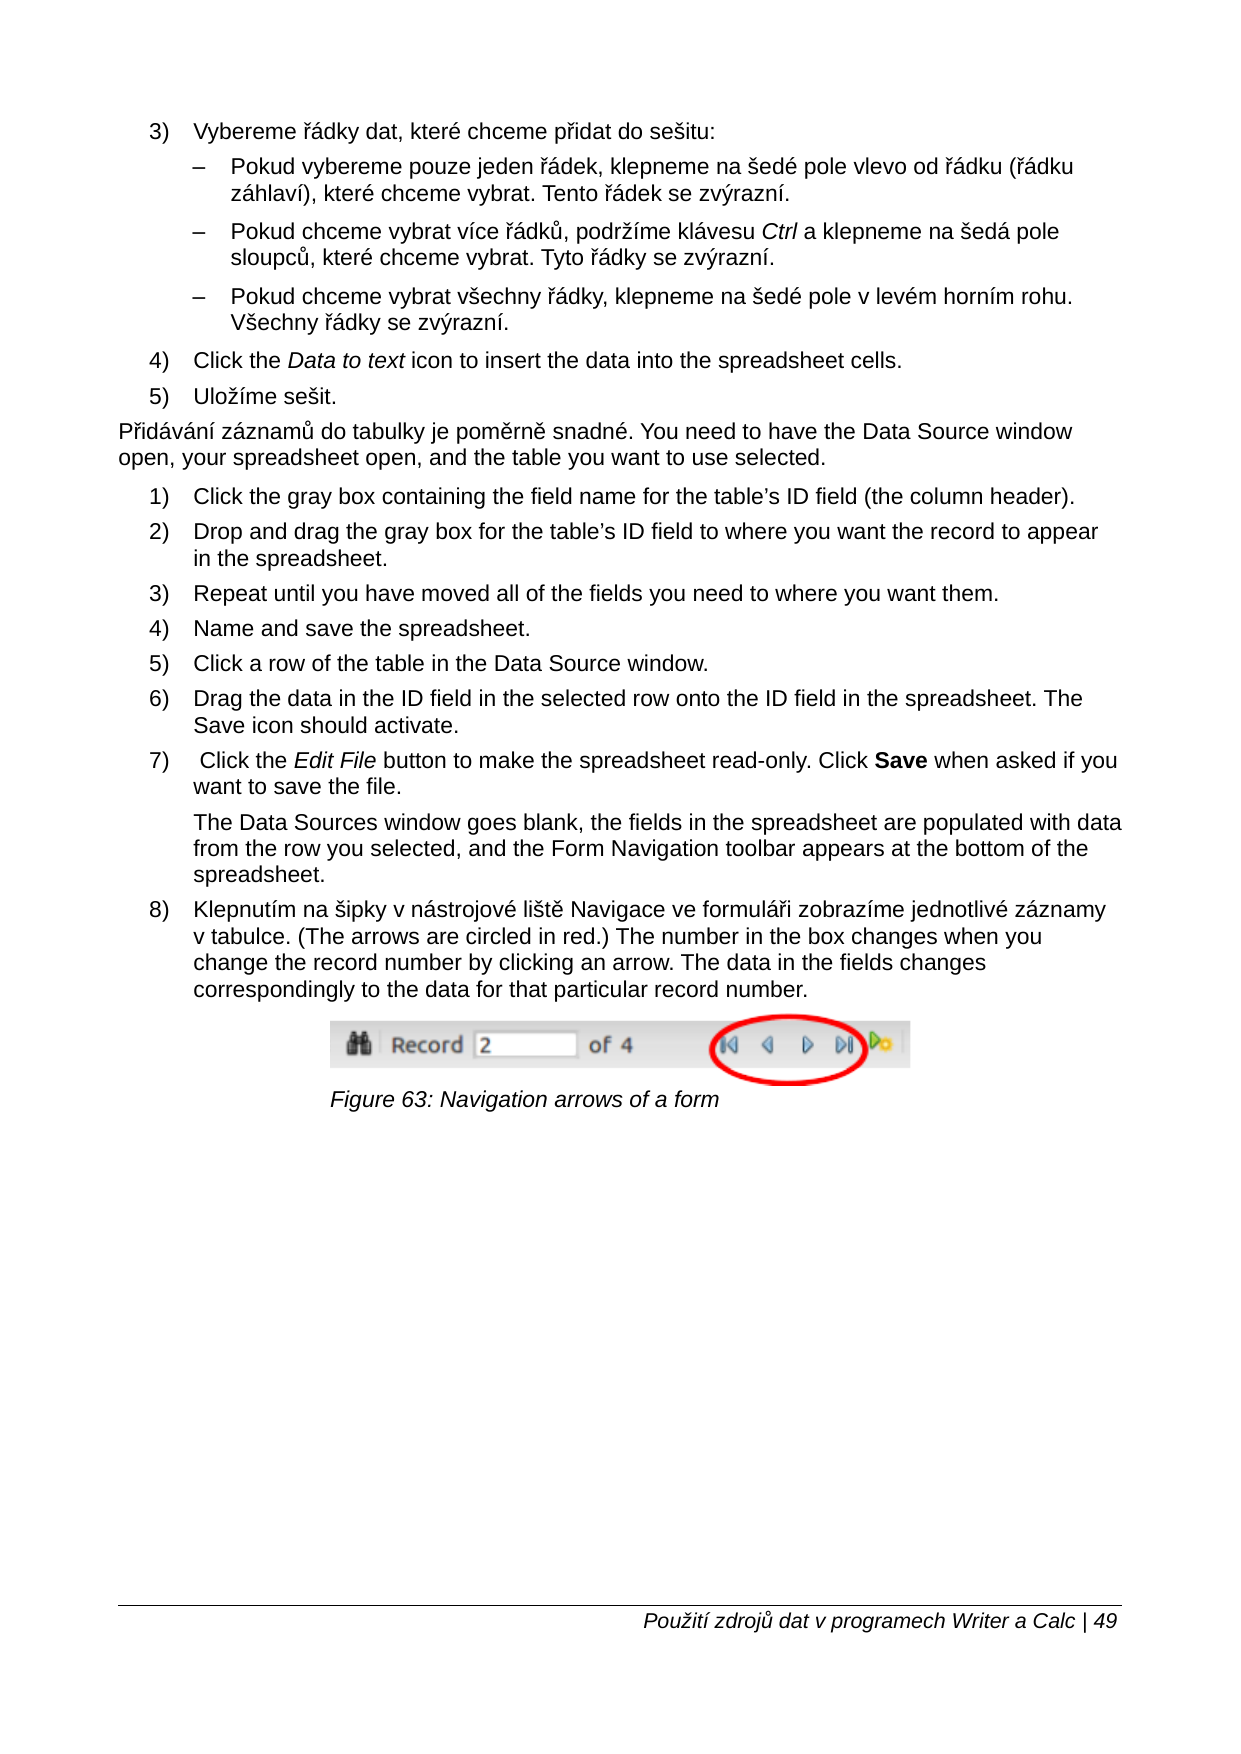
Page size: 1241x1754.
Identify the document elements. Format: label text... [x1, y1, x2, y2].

list Name and save the spreadsheet. [169, 615, 1122, 641]
list Pokud chceme vybrat všechny řádky, klepneme na šedé pole v levém horním rohu. Všechny řádky se zvýrazní. [192, 283, 1122, 335]
list Click a row of the table in the Data Source window. [169, 650, 1122, 677]
text Figure 63: Navigation arrows of a form [330, 1086, 910, 1112]
list The Data Sources window goes blank, the fields in the spreadsheet are populated with data from the row you selected, and the Form Navigation toolbar appears at the bottom of the spreadsheet. [169, 808, 1122, 888]
list Vybereme řádky dat, které chceme přidat do sešitu: [169, 118, 1122, 144]
list Click the gray box containing the field name for the table’s ID field (the column header). [169, 483, 1122, 509]
list Click the Data to text icon to insert the data into the spreadsheet cells. [169, 347, 1122, 374]
list Pokud vybereme pouze jeden řádek, klepneme na šedé pole vlevo od řádku (řádku záhlaví), které chceme vybrat. Tento řádek se zvýrazní. [192, 153, 1122, 206]
list Drag the data in the ID field in the selected row onto the ID field in the spreadsheet. The Save icon should activate. [169, 685, 1122, 738]
list Klepnutím na šipky v nástrojové liště Navigace ve formuláři zobrazíme jednotlivé záznamy v tabulce. (The arrows are circled in red.) The number in the box changes when you change the record number by clicking an arrow. The data in the fields changes correspondingly to the data for that particular record number. [169, 896, 1122, 1002]
list Uložíme sešit. [169, 383, 1122, 409]
list Pokud chceme vybrat více řádků, podržíme klávesu Ctrl a klepneme na šedá pole sloupců, které chceme vybrat. Tyto řádky se zvýrazní. [192, 218, 1122, 271]
list Přidávání záznamů do tabulky je poměrně snadné. You need to have the Data Source window open, your spreadsheet open, and the table you want to use selected. [118, 418, 1122, 471]
list Click the Edit File button to make the spreadsheet read-only. Click Save when asked if you want to save the file. [169, 747, 1122, 800]
list Drop and drag the gray box for the table’s ID field to where you want the record to appear in the spreadsheet. [169, 518, 1122, 571]
picture [330, 1013, 911, 1086]
list Repeat until you have moved all of the fields you need to where you want them. [169, 580, 1122, 606]
